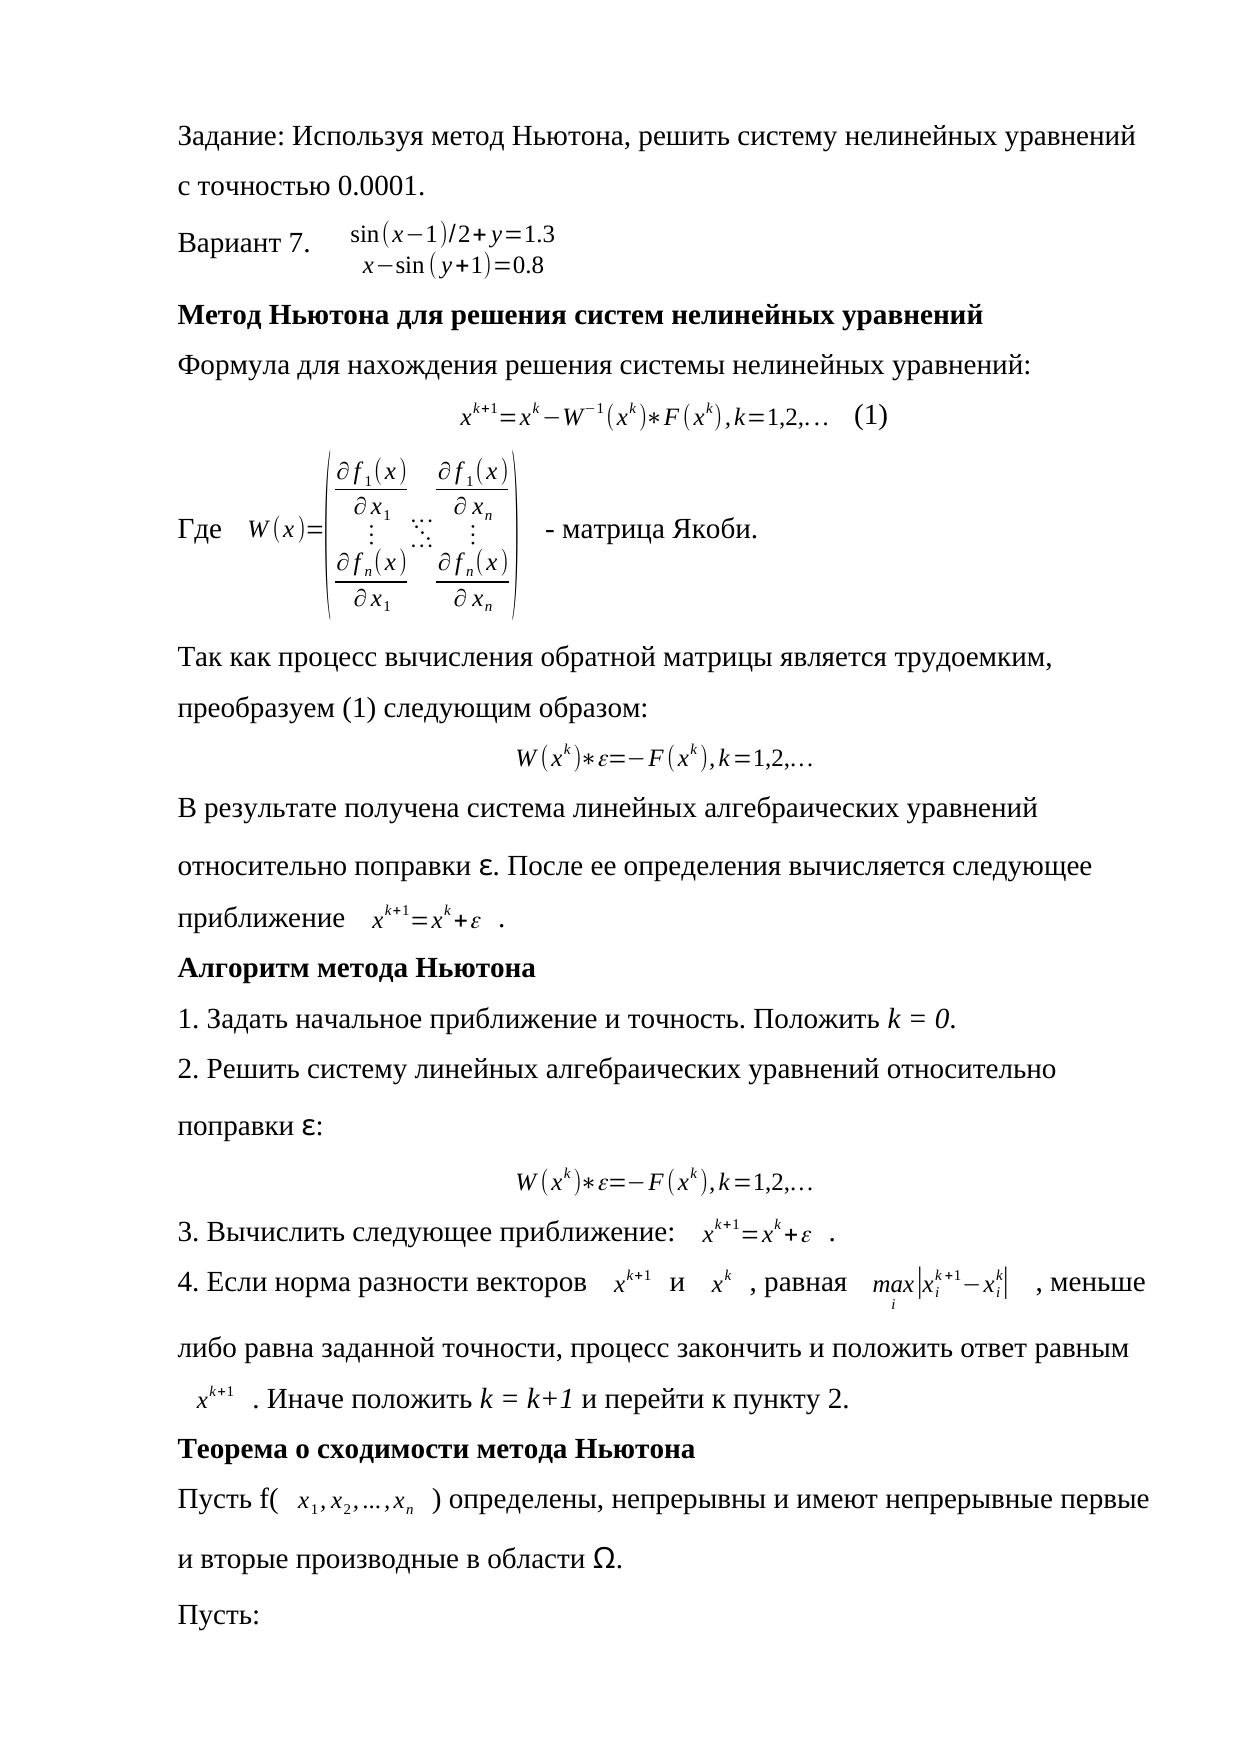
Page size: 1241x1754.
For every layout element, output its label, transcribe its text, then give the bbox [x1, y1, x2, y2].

text Алгоритм метода Ньютона [177, 951, 1152, 984]
text Пусть f() определены, непрерывны и имеют непрерывные первые и вторые производные в области Ω. [177, 1482, 1152, 1577]
text Формула для нахождения решения системы нелинейных уравнений: [177, 347, 1152, 381]
text 1. Задать начальное приближение и точность. Положить k = 0. [177, 1001, 1152, 1034]
text Задание: Используя метод Ньютона, решить систему нелинейных уравнений с точностью 0.0001. [177, 118, 1152, 202]
text В результате получена система линейных алгебраических уравнений относительно поправки ε. После ее определения вычисляется следующее приближение . [177, 790, 1152, 934]
text 3. Вычислить следующее приближение: . [177, 1214, 1152, 1248]
text 4. Если норма разности векторов и , равная , меньше либо равна заданной точности, процесс закончить и положить ответ равным . Иначе положить k = k+1 и перейти к пункту 2. [177, 1264, 1152, 1414]
text Так как процесс вычисления обратной матрицы является трудоемким, преобразуем (1) следующим образом: [177, 639, 1152, 723]
text 2. Решить систему линейных алгебраических уравнений относительно поправки ε: [177, 1051, 1152, 1144]
text Метод Ньютона для решения систем нелинейных уравнений [177, 297, 1152, 330]
text Где - матрица Якоби. [177, 448, 1152, 623]
text (1) [177, 397, 1152, 432]
text Теорема о сходимости метода Ньютона [177, 1431, 1152, 1465]
text Пусть: [177, 1597, 1152, 1631]
text Вариант 7. [177, 219, 1152, 280]
